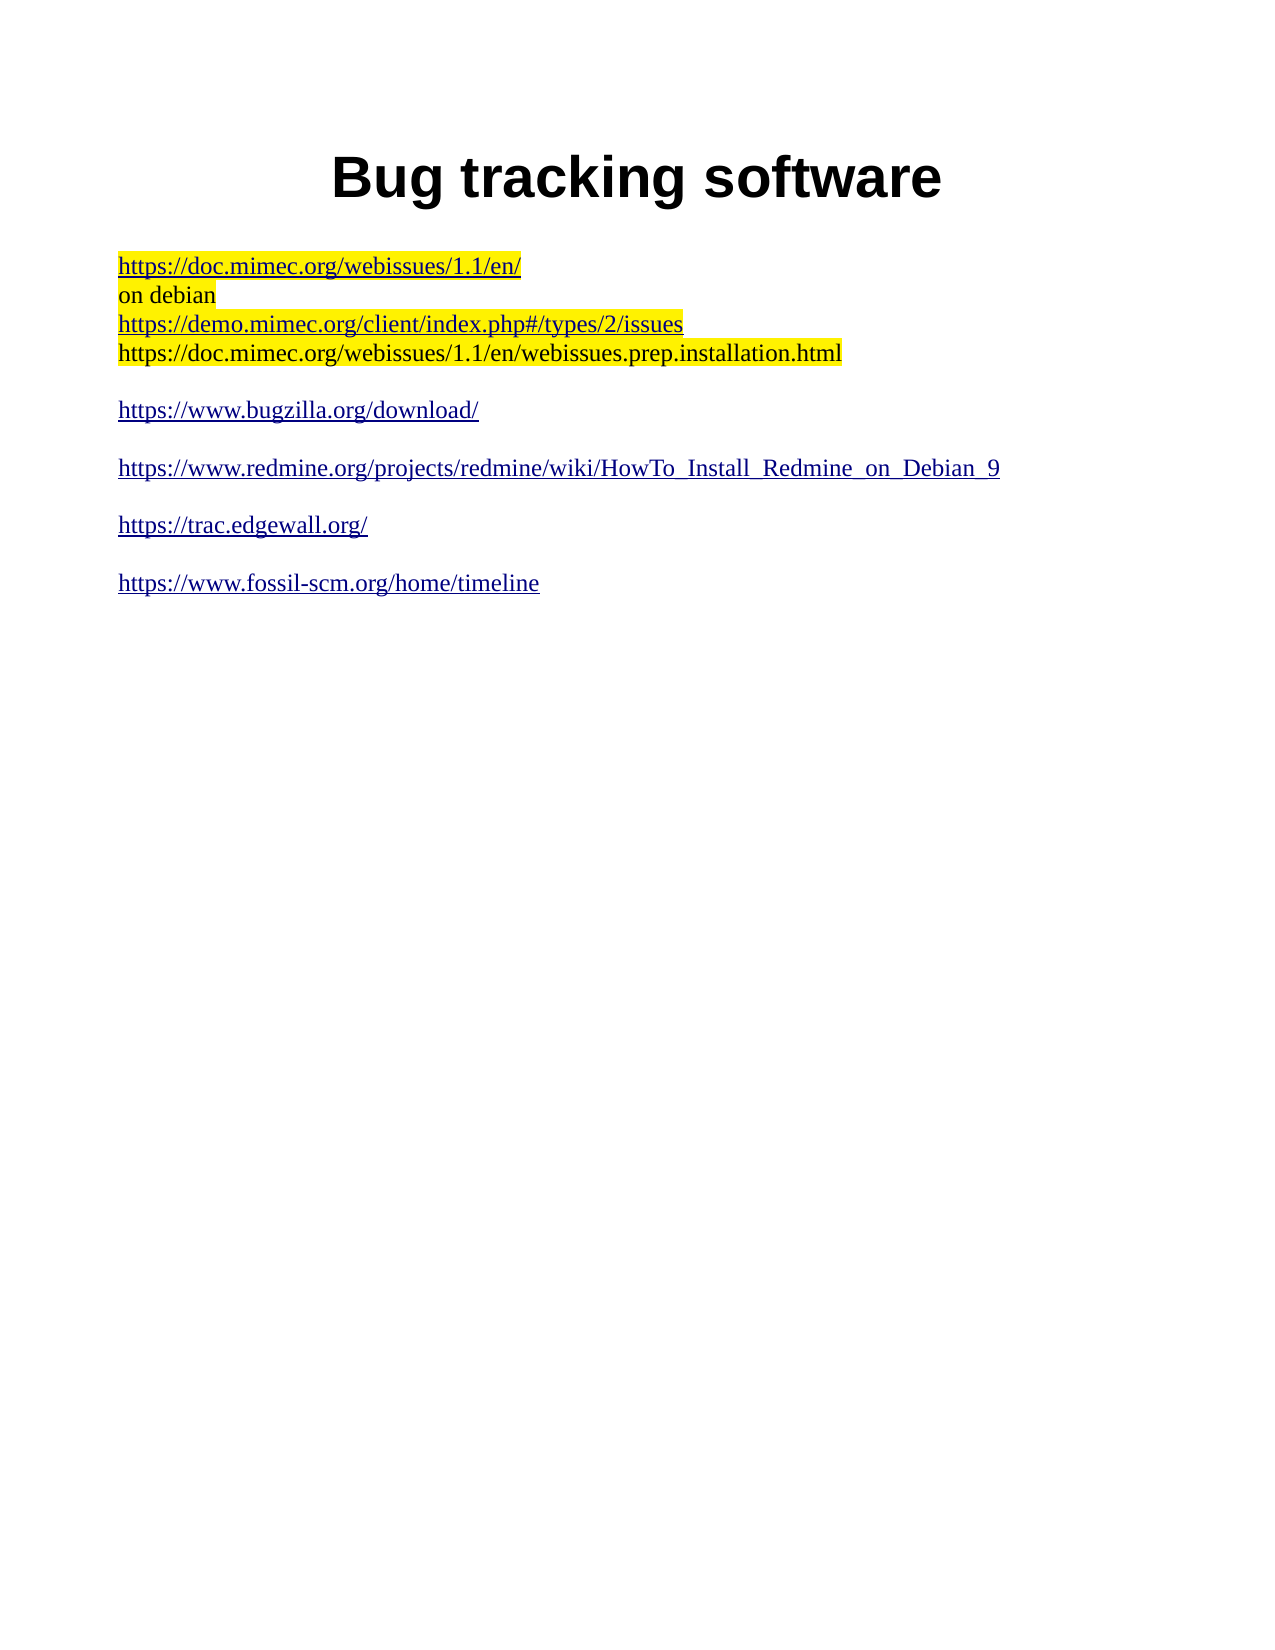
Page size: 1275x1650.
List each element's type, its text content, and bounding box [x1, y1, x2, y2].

text on debian [118, 280, 1157, 309]
text https://www.fossil-scm.org/home/timeline [118, 568, 1157, 596]
title Bug tracking software [118, 143, 1157, 210]
text https://www.redmine.org/projects/redmine/wiki/HowTo_Install_Redmine_on_Debian_9 [118, 453, 1157, 481]
text https://doc.mimec.org/webissues/1.1/en/ [118, 251, 1157, 280]
text https://demo.mimec.org/client/index.php#/types/2/issues [118, 309, 1157, 338]
text https://doc.mimec.org/webissues/1.1/en/webissues.prep.installation.html [118, 338, 1157, 366]
text https://trac.edgewall.org/ [118, 510, 1157, 539]
text https://www.bugzilla.org/download/ [118, 395, 1157, 424]
